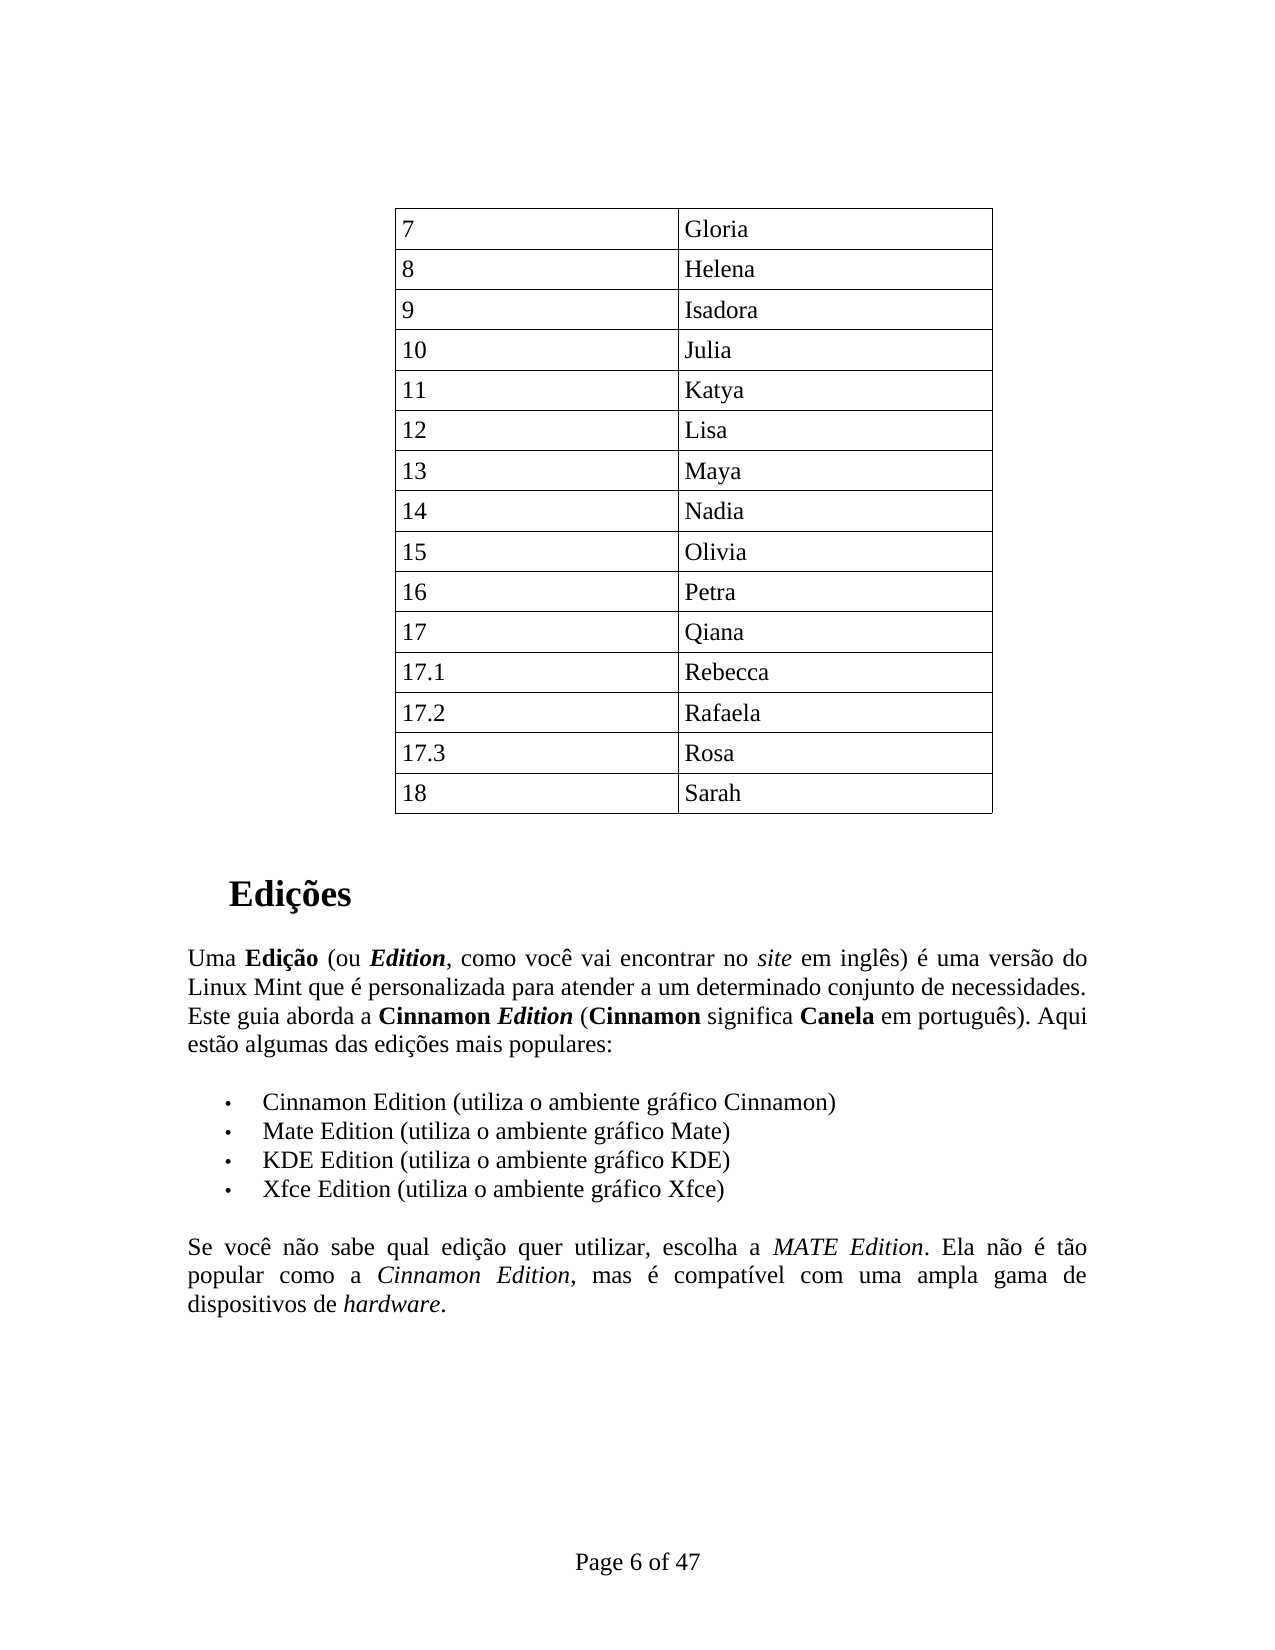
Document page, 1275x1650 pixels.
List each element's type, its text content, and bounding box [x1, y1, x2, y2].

table_cell 17.2 [396, 693, 678, 732]
table_cell 7 [396, 209, 678, 248]
table_cell Rebecca [679, 653, 992, 692]
table_cell Helena [679, 250, 992, 289]
table_cell 11 [396, 371, 678, 410]
table_cell 12 [396, 411, 678, 450]
table_cell Olivia [679, 532, 992, 571]
table_cell 16 [396, 572, 678, 611]
table_cell Julia [679, 330, 992, 369]
table_cell Lisa [679, 411, 992, 450]
list Cinnamon Edition (utiliza o ambiente gráfico Cinnamon) [225, 1087, 1087, 1116]
table_cell Qiana [679, 612, 992, 652]
table_cell 8 [396, 250, 678, 289]
table_cell 13 [396, 451, 678, 490]
table_cell Nadia [679, 491, 992, 531]
table_cell 17.3 [396, 733, 678, 773]
table_cell 18 [396, 774, 678, 813]
table_cell Rosa [679, 733, 992, 773]
table_cell 10 [396, 330, 678, 369]
list Mate Edition (utiliza o ambiente gráfico Mate) [225, 1116, 1087, 1145]
table_cell 9 [396, 290, 678, 329]
table_cell 17.1 [396, 653, 678, 692]
subtitle Edições [187, 871, 1087, 914]
table_cell 14 [396, 491, 678, 531]
table_cell Maya [679, 451, 992, 490]
table_cell Petra [679, 572, 992, 611]
text Se você não sabe qual edição quer utilizar, escolha a MATE Edition. Ela não é tão popular como a Cinnamon Edition, mas é compatível com uma ampla gama de dispositivos de hardware. [187, 1232, 1087, 1318]
table_cell Sarah [679, 774, 992, 813]
table_cell 17 [396, 612, 678, 652]
text Uma Edição (ou Edition, como você vai encontrar no site em inglês) é uma versão do Linux Mint que é personalizada para atender a um determinado conjunto de necessidades. Este guia aborda a Cinnamon Edition (Cinnamon significa Canela em português). Aqui estão algumas das edições mais populares: [187, 943, 1087, 1058]
table_cell 15 [396, 532, 678, 571]
list Xfce Edition (utiliza o ambiente gráfico Xfce) [225, 1174, 1087, 1202]
table_cell Isadora [679, 290, 992, 329]
table_cell Rafaela [679, 693, 992, 732]
table_cell Katya [679, 371, 992, 410]
table_cell Gloria [679, 209, 992, 248]
list KDE Edition (utiliza o ambiente gráfico KDE) [225, 1145, 1087, 1174]
